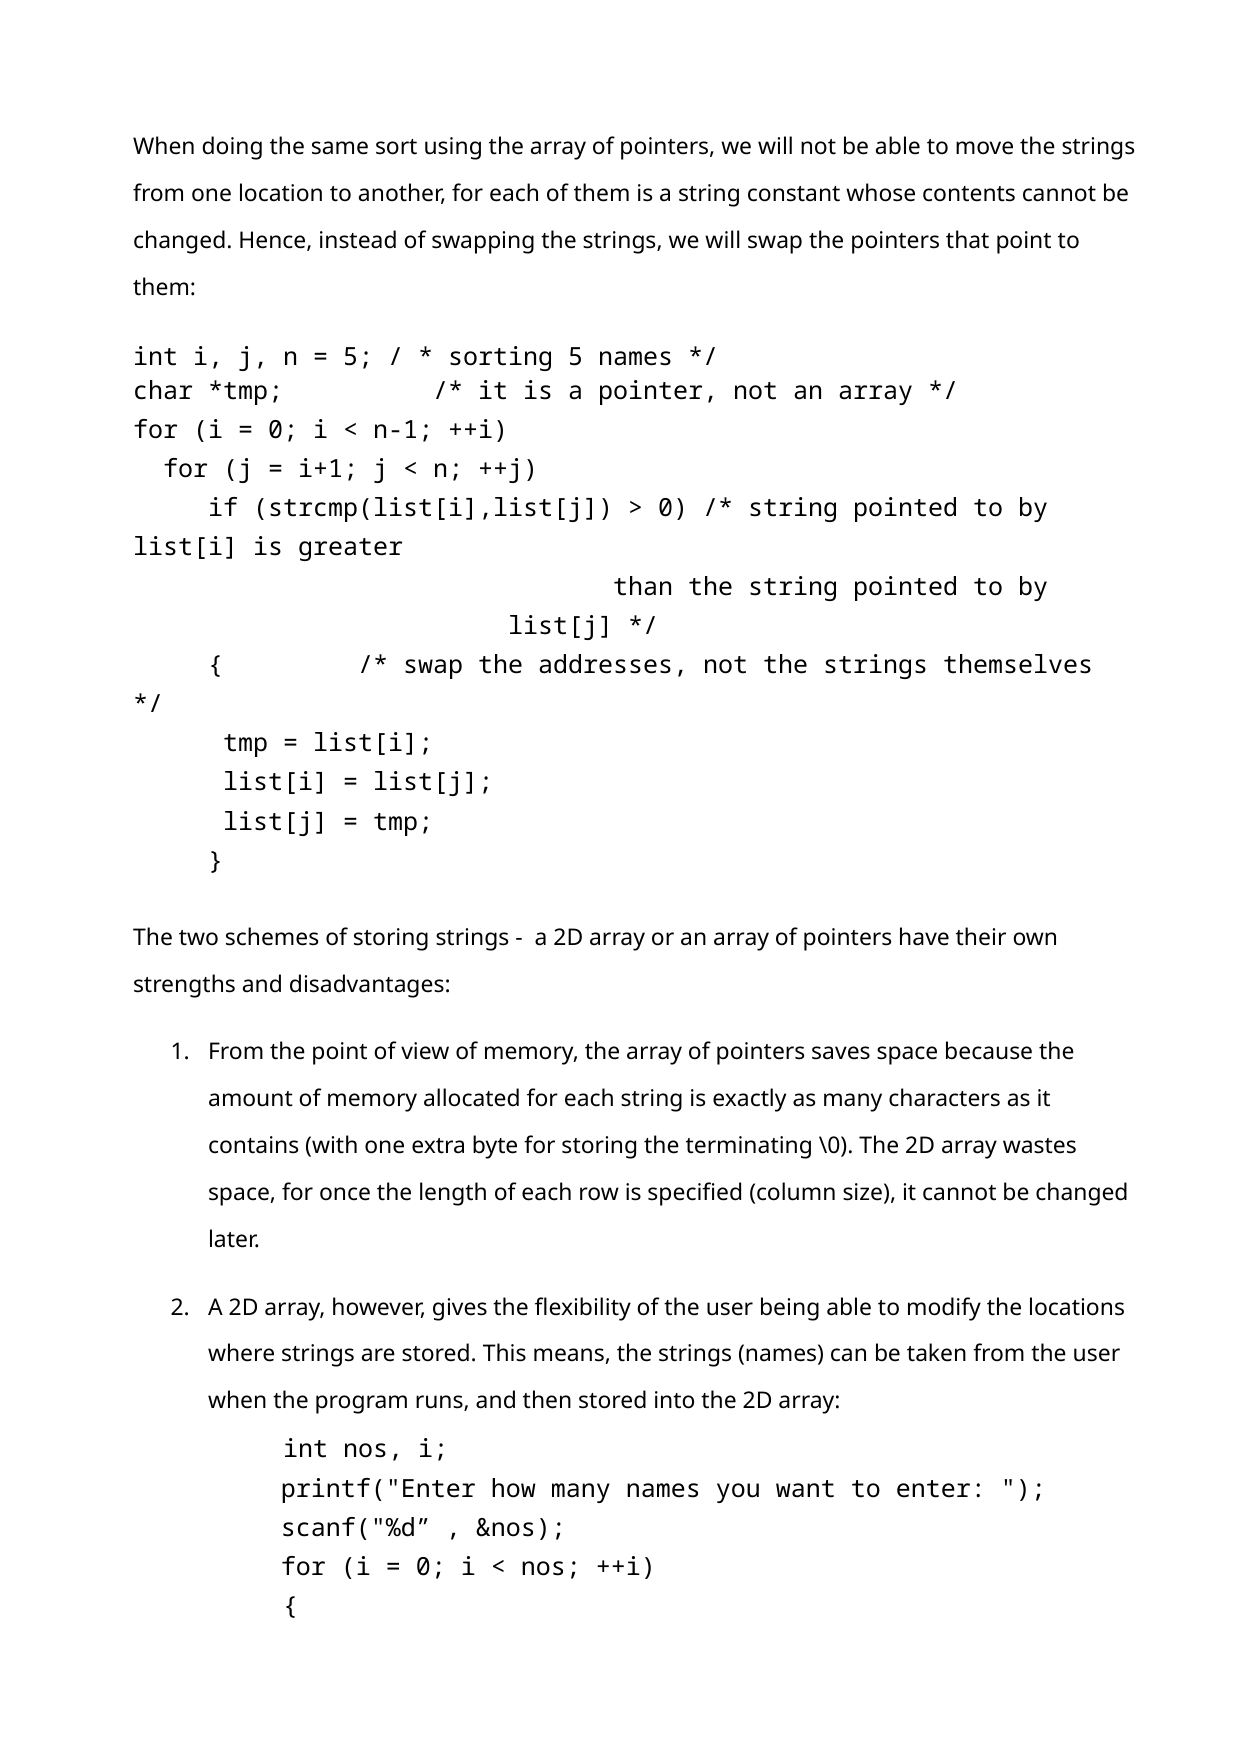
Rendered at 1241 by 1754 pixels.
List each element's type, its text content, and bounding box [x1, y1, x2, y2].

text int nos, i; [208, 1431, 1137, 1465]
text int i, j, n = 5; / * sorting 5 names */ [133, 338, 1137, 372]
text The two schemes of storing strings - a 2D array or an array of pointers have their own strengths and disadvantages: [133, 921, 1137, 999]
text When doing the same sort using the array of pointers, we will not be able to move the strings from one location to another, for each of them is a string constant whose contents cannot be changed. Hence, instead of swapping the strings, we will swap the pointers that point to them: [133, 130, 1137, 302]
text for (i = 0; i < nos; ++i) [206, 1548, 1137, 1583]
text tmp = list[i]; [133, 725, 1137, 759]
text char *tmp; /* it is a pointer, not an array */ [133, 372, 1137, 406]
text than the string pointed to by list[j] */ [508, 568, 1137, 641]
list From the point of view of memory, the array of pointers saves space because the amount of memory allocated for each string is exactly as many characters as it contains (with one extra byte for storing the terminating \0). The 2D array wastes space, for once the length of each row is specified (column size), it cannot be changed later. [170, 1035, 1137, 1254]
text { /* swap the addresses, not the strings themselves */ [133, 646, 1137, 720]
list A 2D array, however, gives the flexibility of the user being able to modify the locations where strings are stored. This means, the strings (names) can be taken from the user when the program runs, and then stored into the 2D array: [170, 1290, 1137, 1415]
text printf("Enter how many names you want to enter: "); [206, 1470, 1137, 1504]
text } [133, 842, 1137, 876]
text list[i] = list[j]; [133, 764, 1137, 798]
text for (i = 0; i < n-1; ++i) [133, 411, 1137, 446]
text scanf("%d” , &nos); [206, 1509, 1137, 1543]
text for (j = i+1; j < n; ++j) [133, 451, 1137, 485]
text list[j] = tmp; [133, 803, 1137, 837]
text { [206, 1588, 1137, 1622]
text if (strcmp(list[i],list[j]) > 0) /* string pointed to by list[i] is greater [133, 490, 1137, 563]
